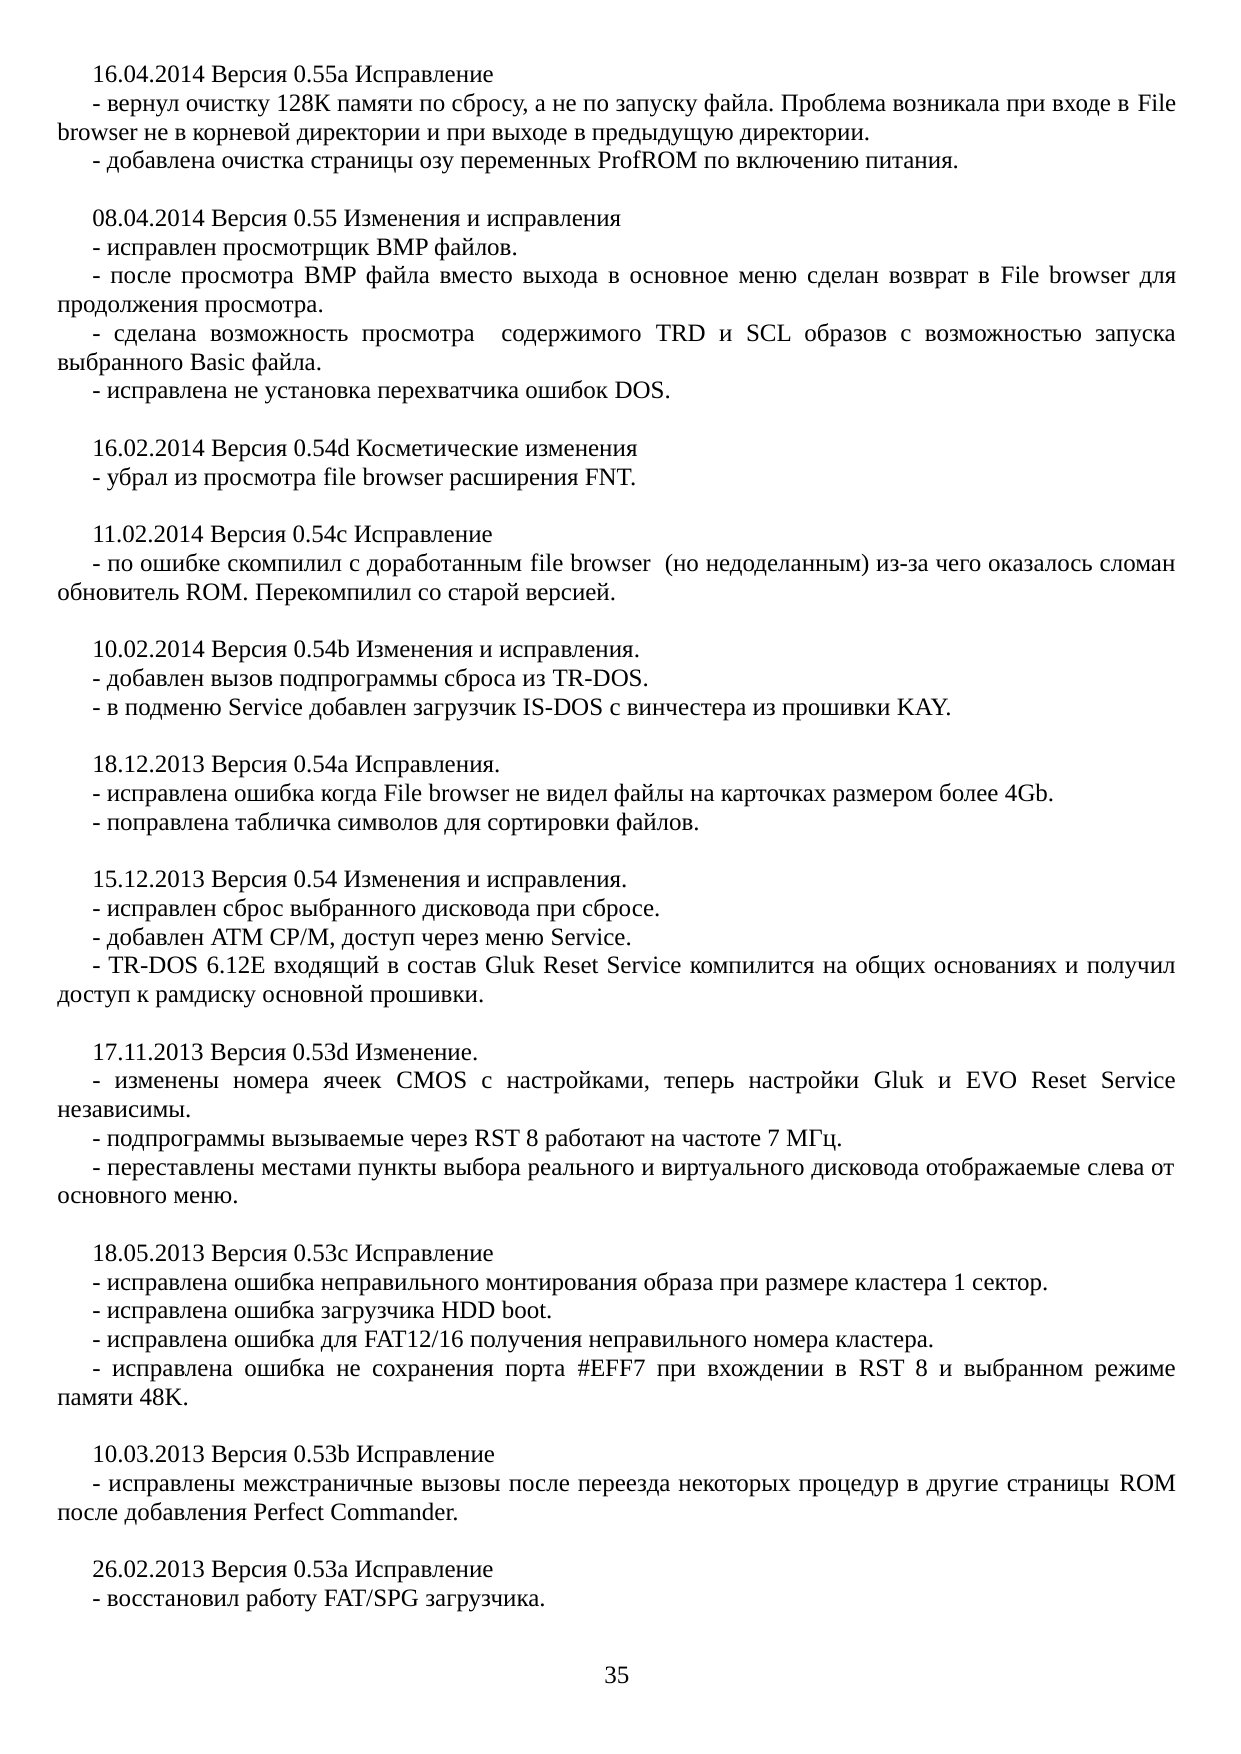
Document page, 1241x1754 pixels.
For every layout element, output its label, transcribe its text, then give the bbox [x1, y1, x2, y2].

text 10.02.2014 Версия 0.54b Изменения и исправления. [57, 634, 1176, 663]
text - добавлен вызов подпрограммы сброса из TR-DOS. [57, 663, 1176, 692]
text - исправлена ошибка загрузчика HDD boot. [57, 1296, 1176, 1324]
text - по ошибке скомпилил с доработанным file browser (но недоделанным) из-за чего оказалось сломан обновитель ROM. Перекомпилил со старой версией. [57, 548, 1176, 606]
text 10.03.2013 Версия 0.53b Исправление [57, 1439, 1176, 1468]
text 18.12.2013 Версия 0.54a Исправления. [57, 749, 1176, 778]
text 08.04.2014 Версия 0.55 Изменения и исправления [57, 203, 1176, 232]
text - исправлены межстраничные вызовы после переезда некоторых процедур в другие страницы ROM после добавления Perfect Commander. [57, 1468, 1176, 1526]
text 11.02.2014 Версия 0.54c Исправление [57, 519, 1176, 548]
text - исправлена ошибка когда File browser не видел файлы на карточках размером более 4Gb. [57, 778, 1176, 807]
text - вернул очистку 128К памяти по сбросу, а не по запуску файла. Проблема возникала при входе в File browser не в корневой директории и при выходе в предыдущую директории. [57, 88, 1176, 146]
text - переставлены местами пункты выбора реального и виртуального дисковода отображаемые слева от основного меню. [57, 1152, 1176, 1209]
text - сделана возможность просмотра содержимого TRD и SCL образов с возможностью запуска выбранного Basic файла. [57, 318, 1176, 376]
text 17.11.2013 Версия 0.53d Изменение. [57, 1037, 1176, 1066]
text - поправлена табличка символов для сортировки файлов. [57, 807, 1176, 836]
text 16.02.2014 Версия 0.54d Косметические изменения [57, 433, 1176, 462]
text 15.12.2013 Версия 0.54 Изменения и исправления. [57, 864, 1176, 893]
text - добавлена очистка страницы озу переменных ProfROM по включению питания. [57, 146, 1176, 174]
text - добавлен ATM CP/M, доступ через меню Service. [57, 922, 1176, 951]
text - восстановил работу FAT/SPG загрузчика. [57, 1583, 1176, 1612]
text - подпрограммы вызываемые через RST 8 работают на частоте 7 МГц. [57, 1123, 1176, 1152]
text - исправлена ошибка не сохранения порта #EFF7 при вхождении в RST 8 и выбранном режиме памяти 48K. [57, 1353, 1176, 1411]
text - TR-DOS 6.12E входящий в состав Gluk Reset Service компилится на общих основаниях и получил доступ к рамдиску основной прошивки. [57, 951, 1176, 1008]
text - исправлен сброс выбранного дисковода при сбросе. [57, 893, 1176, 922]
text - в подменю Service добавлен загрузчик IS-DOS с винчестера из прошивки KAY. [57, 692, 1176, 721]
text 26.02.2013 Версия 0.53а Исправление [57, 1554, 1176, 1583]
text - исправлена не установка перехватчика ошибок DOS. [57, 376, 1176, 404]
text - исправлена ошибка для FAT12/16 получения неправильного номера кластера. [57, 1324, 1176, 1353]
text - исправлен просмотрщик BMP файлов. [57, 232, 1176, 261]
text - исправлена ошибка неправильного монтирования образа при размере кластера 1 сектор. [57, 1267, 1176, 1296]
text - изменены номера ячеек CMOS с настройками, теперь настройки Gluk и EVO Reset Service независимы. [57, 1066, 1176, 1123]
text - после просмотра BMP файла вместо выхода в основное меню сделан возврат в File browser для продолжения просмотра. [57, 261, 1176, 318]
text 18.05.2013 Версия 0.53c Исправление [57, 1238, 1176, 1267]
text - убрал из просмотра file browser расширения FNT. [57, 462, 1176, 491]
text 16.04.2014 Версия 0.55a Исправление [57, 59, 1176, 88]
